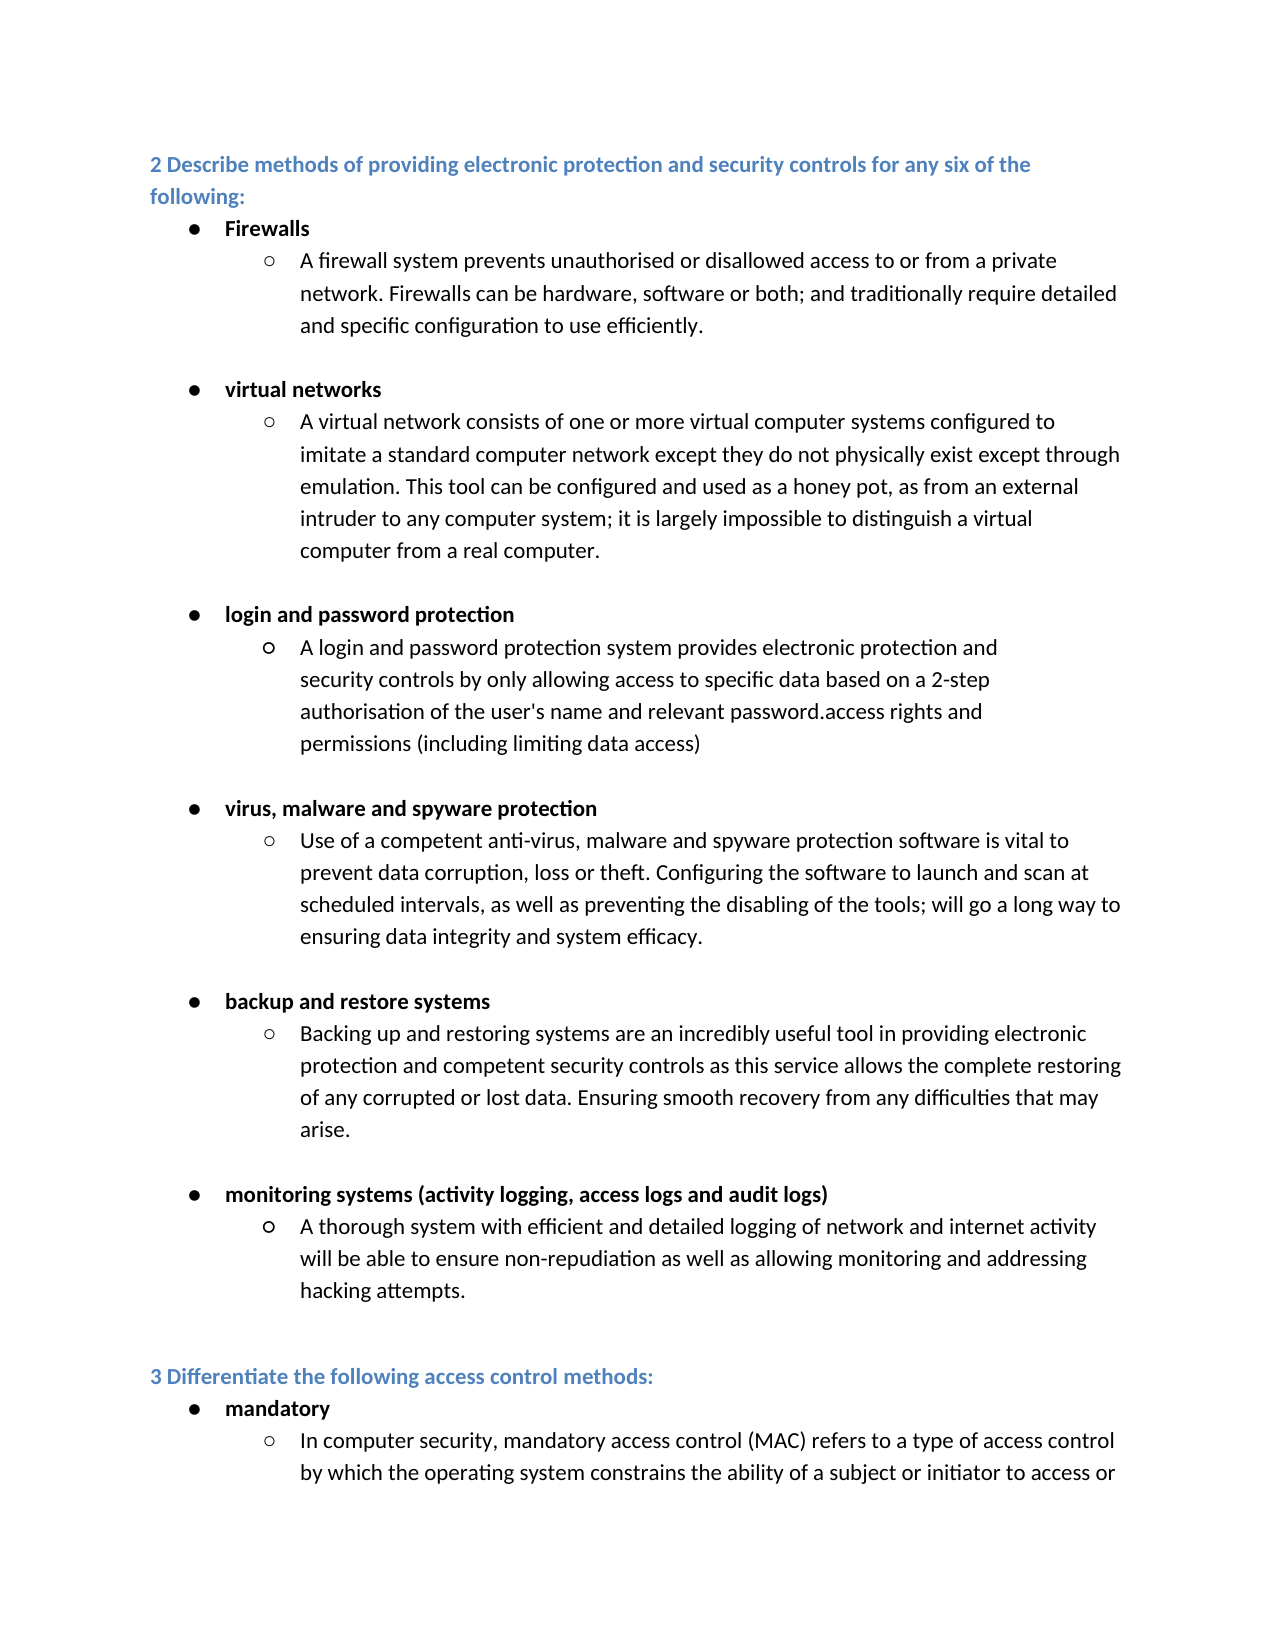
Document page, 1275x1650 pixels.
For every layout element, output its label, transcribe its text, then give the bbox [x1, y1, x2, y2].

list mandatory [187, 1394, 1125, 1422]
subtitle 2 Describe methods of providing electronic protection and security controls for any six of the following: [150, 150, 1125, 210]
list Firewalls [187, 214, 1125, 242]
text security controls by only allowing access to specific data based on a 2-step [300, 665, 1125, 693]
list A virtual network consists of one or more virtual computer systems configured to imitate a standard computer network except they do not physically exist except through emulation. This tool can be configured and used as a honey pot, as from an external intruder to any computer system; it is largely impossible to distinguish a virtual computer from a real computer. [262, 407, 1125, 564]
list A login and password protection system provides electronic protection and [262, 633, 1125, 661]
list A firewall system prevents unauthorised or disallowed access to or from a private network. Firewalls can be hardware, software or both; and traditionally require detailed and specific configuration to use efficiently. [262, 247, 1125, 339]
text authorisation of the user's name and relevant password.access rights and [300, 697, 1125, 725]
list login and password protection [187, 601, 1125, 629]
list virus, malware and spyware protection [187, 794, 1125, 822]
list A thorough system with efficient and detailed logging of network and internet activity will be able to ensure non-repudiation as well as allowing monitoring and addressing hacking attempts. [262, 1212, 1125, 1304]
text permissions (including limiting data access) [300, 729, 1125, 757]
list Use of a competent anti-virus, malware and spyware protection software is vital to prevent data corruption, loss or theft. Configuring the software to launch and scan at scheduled intervals, as well as preventing the disabling of the tools; will go a long way to ensuring data integrity and system efficacy. [262, 826, 1125, 951]
list monitoring systems (activity logging, access logs and audit logs) [187, 1180, 1125, 1208]
list virtual networks [187, 375, 1125, 403]
list In computer security, mandatory access control (MAC) refers to a type of access control by which the operating system constrains the ability of a subject or initiator to access or [262, 1426, 1125, 1486]
list backup and restore systems [187, 987, 1125, 1015]
subtitle 3 Differentiate the following access control methods: [150, 1362, 1125, 1390]
list Backing up and restoring systems are an incredibly useful tool in providing electronic protection and competent security controls as this service allows the complete restoring of any corrupted or lost data. Ensuring smooth recovery from any difficulties that may arise. [262, 1019, 1125, 1144]
